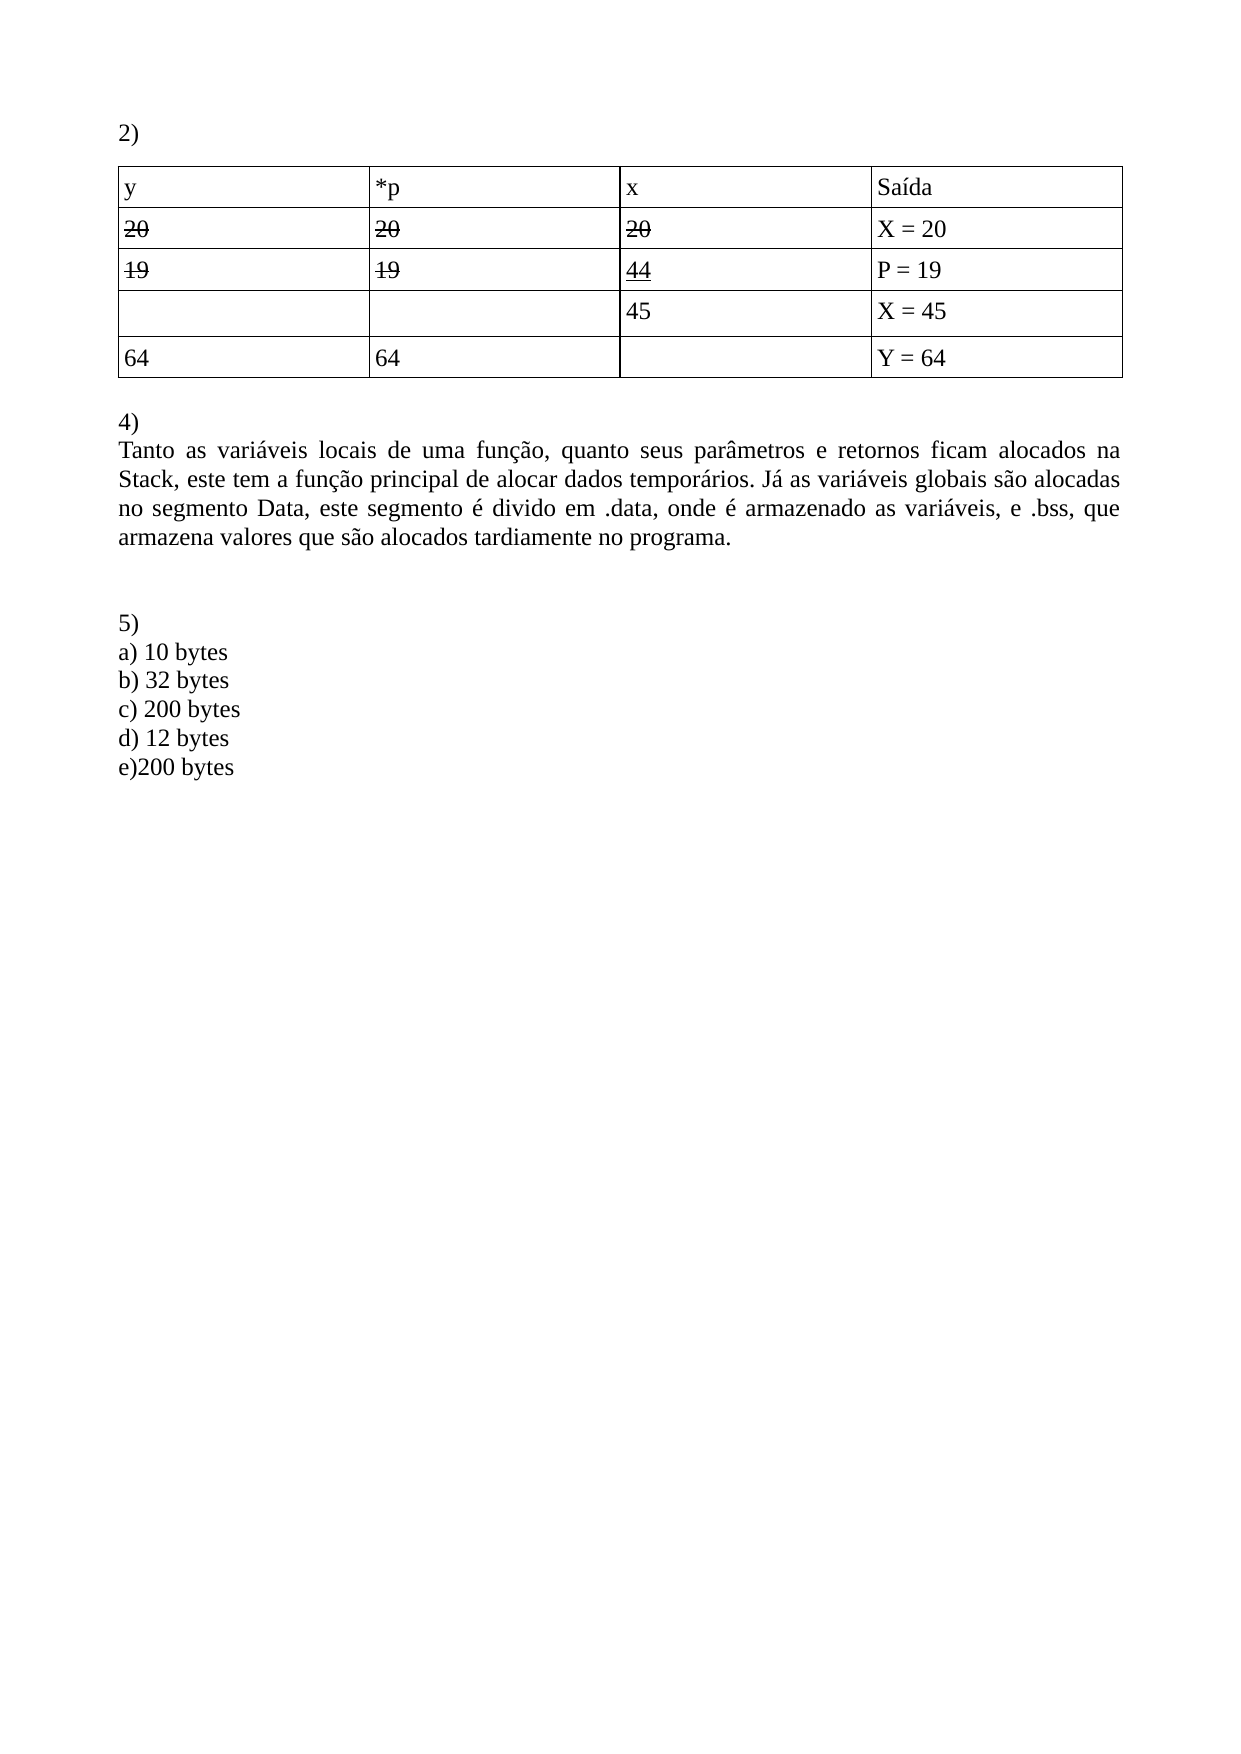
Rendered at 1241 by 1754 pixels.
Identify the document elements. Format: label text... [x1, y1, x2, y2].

table_cell Y = 64 [872, 337, 1122, 377]
text b) 32 bytes [118, 666, 1122, 694]
table_header y [119, 167, 369, 207]
text 4) [118, 407, 1122, 436]
table_header Saída [872, 167, 1122, 207]
table_cell 20 [621, 208, 871, 248]
text Tanto as variáveis locais de uma função, quanto seus parâmetros e retornos ficam alocados na Stack, este tem a função principal de alocar dados temporários. Já as variáveis globais são alocadas no segmento Data, este segmento é divido em .data, onde é armazenado as variáveis, e .bss, que armazena valores que são alocados tardiamente no programa. [118, 436, 1122, 551]
text e)200 bytes [118, 752, 1122, 781]
text 5) [118, 608, 1122, 637]
text 2) [118, 118, 1122, 147]
table_header x [621, 167, 871, 207]
table_cell 45 [621, 291, 871, 336]
table_header *p [370, 167, 619, 207]
text a) 10 bytes [118, 637, 1122, 666]
table_cell 44 [621, 249, 871, 289]
table_cell 19 [370, 249, 619, 289]
table_cell X = 45 [872, 291, 1122, 336]
table_cell [621, 337, 871, 377]
table_cell 64 [370, 337, 619, 377]
table_cell 20 [370, 208, 619, 248]
table_cell 64 [119, 337, 369, 377]
table_cell [370, 291, 619, 336]
table_cell P = 19 [872, 249, 1122, 289]
table_cell [119, 291, 369, 336]
text c) 200 bytes [118, 694, 1122, 723]
table_cell 20 [119, 208, 369, 248]
table_cell 19 [119, 249, 369, 289]
table_cell X = 20 [872, 208, 1122, 248]
text d) 12 bytes [118, 723, 1122, 752]
